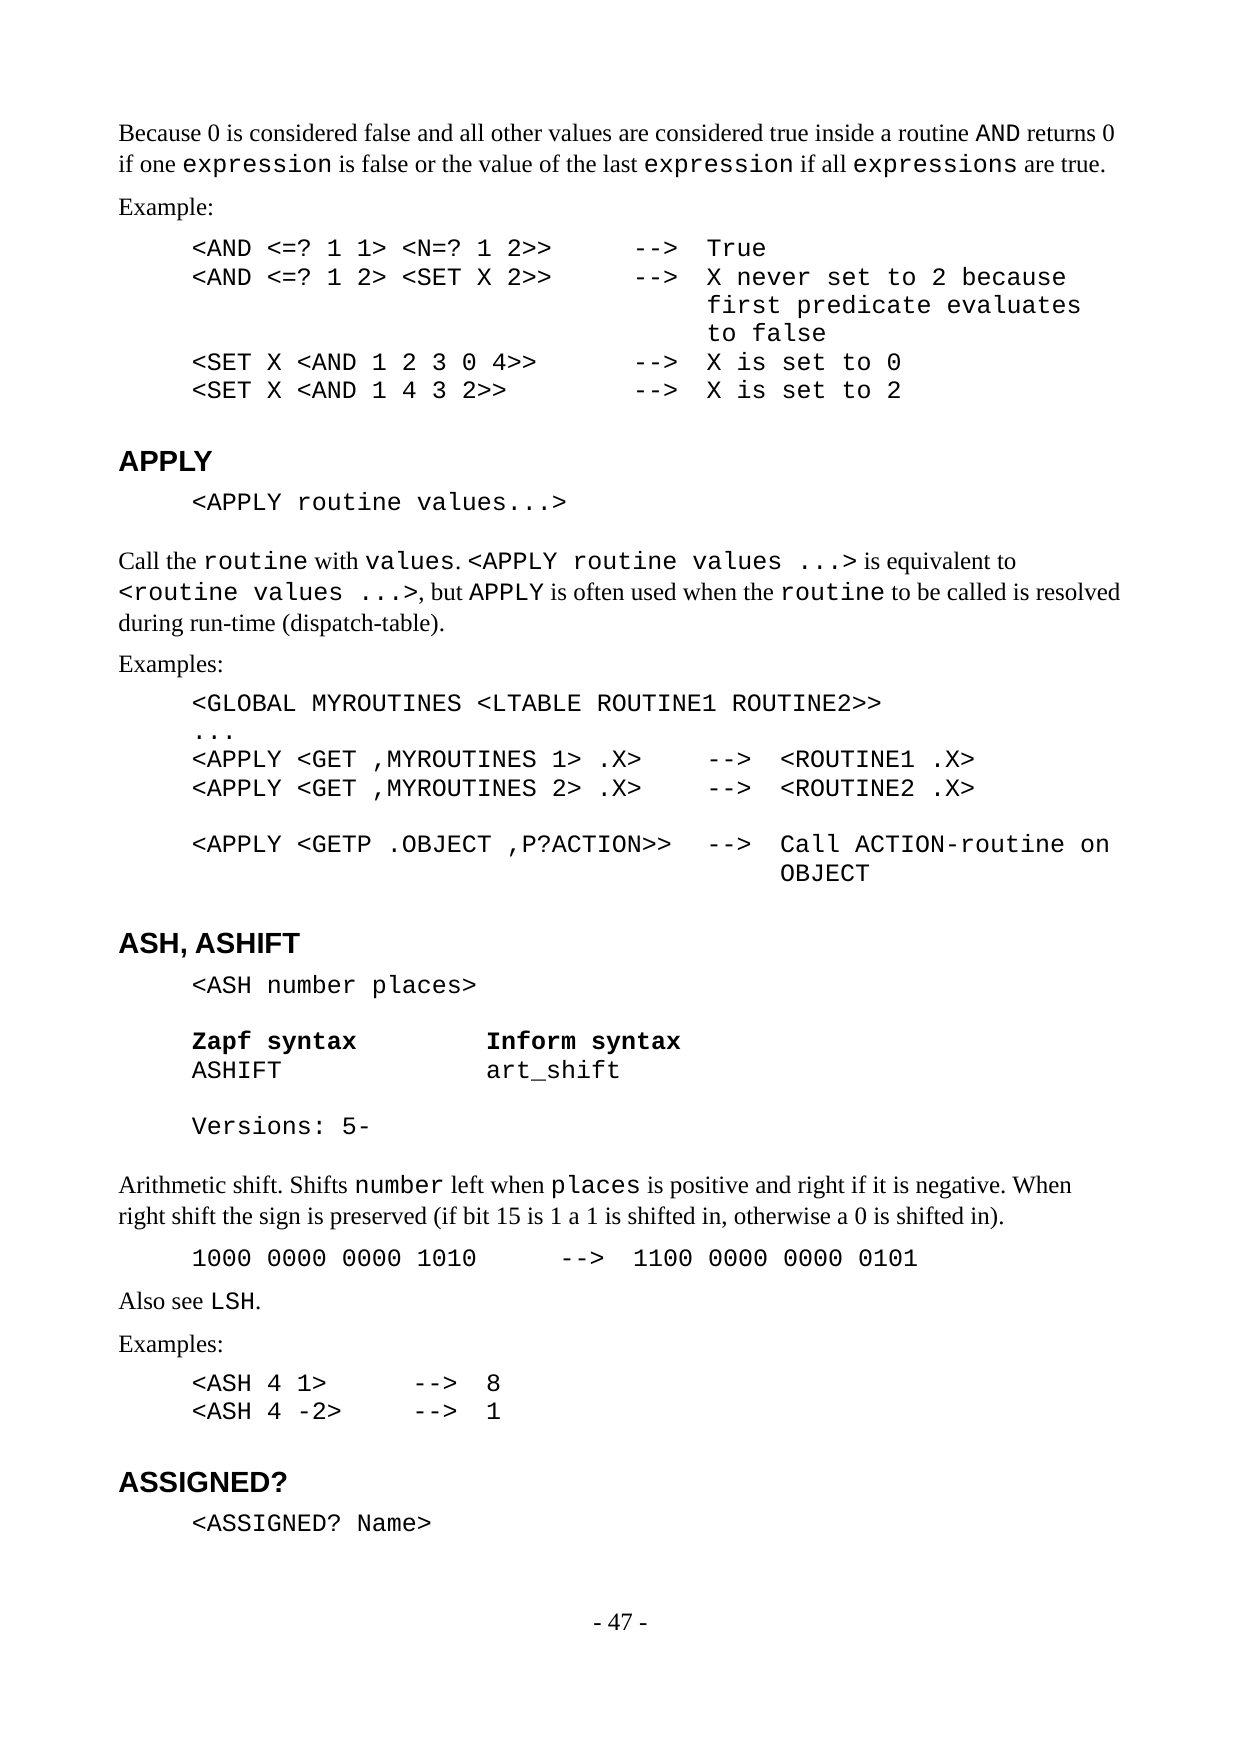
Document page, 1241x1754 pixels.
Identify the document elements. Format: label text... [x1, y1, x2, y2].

text <GLOBAL MYROUTINES <LTABLE ROUTINE1 ROUTINE2>> ... <APPLY <GET ,MYROUTINES 1> .X> --> <ROUTINE1 .X> <APPLY <GET ,MYROUTINES 2> .X> --> <ROUTINE2 .X> <APPLY <GETP .OBJECT ,P?ACTION>> --> Call ACTION-routine on OBJECT [118, 690, 1122, 889]
text <AND <=? 1 1> <N=? 1 2>> --> True <AND <=? 1 2> <SET X 2>> --> X never set to 2 because first predicate evaluates to false <SET X <AND 1 2 3 0 4>> --> X is set to 0 <SET X <AND 1 4 3 2>> --> X is set to 2 [118, 233, 1122, 406]
text Also see LSH. [118, 1286, 1122, 1317]
subtitle ASH, ASHIFT [118, 926, 1122, 960]
subtitle APPLY [118, 443, 1122, 477]
text Examples: [118, 1329, 1122, 1358]
text <APPLY routine values...> [192, 489, 1122, 518]
text <ASH 4 1> --> 8 <ASH 4 -2> --> 1 [118, 1371, 1122, 1427]
subtitle ASSIGNED? [118, 1465, 1122, 1498]
text Examples: [118, 649, 1122, 678]
text Versions: 5- [118, 1114, 1122, 1142]
text <ASH number places> [192, 972, 1122, 1001]
text Because 0 is considered false and all other values are considered true inside a routine AND returns 0 if one expression is false or the value of the last expression if all expressions are true. [118, 118, 1122, 180]
text ASHIFT art_shift [192, 1057, 1122, 1086]
text Arithmetic shift. Shifts number left when places is positive and right if it is negative. When right shift the sign is preserved (if bit 15 is 1 a 1 is shifted in, otherwise a 0 is shifted in). [118, 1171, 1122, 1230]
text Zapf syntax Inform syntax [192, 1029, 1122, 1057]
text 1000 0000 0000 1010 --> 1100 0000 0000 0101 [118, 1243, 1122, 1273]
text Call the routine with values. <APPLY routine values ...> is equivalent to <routine values ...>, but APPLY is often used when the routine to be called is resolved during run-time (dispatch-table). [118, 546, 1122, 637]
text Example: [118, 192, 1122, 221]
text <ASSIGNED? Name> [192, 1511, 1122, 1539]
